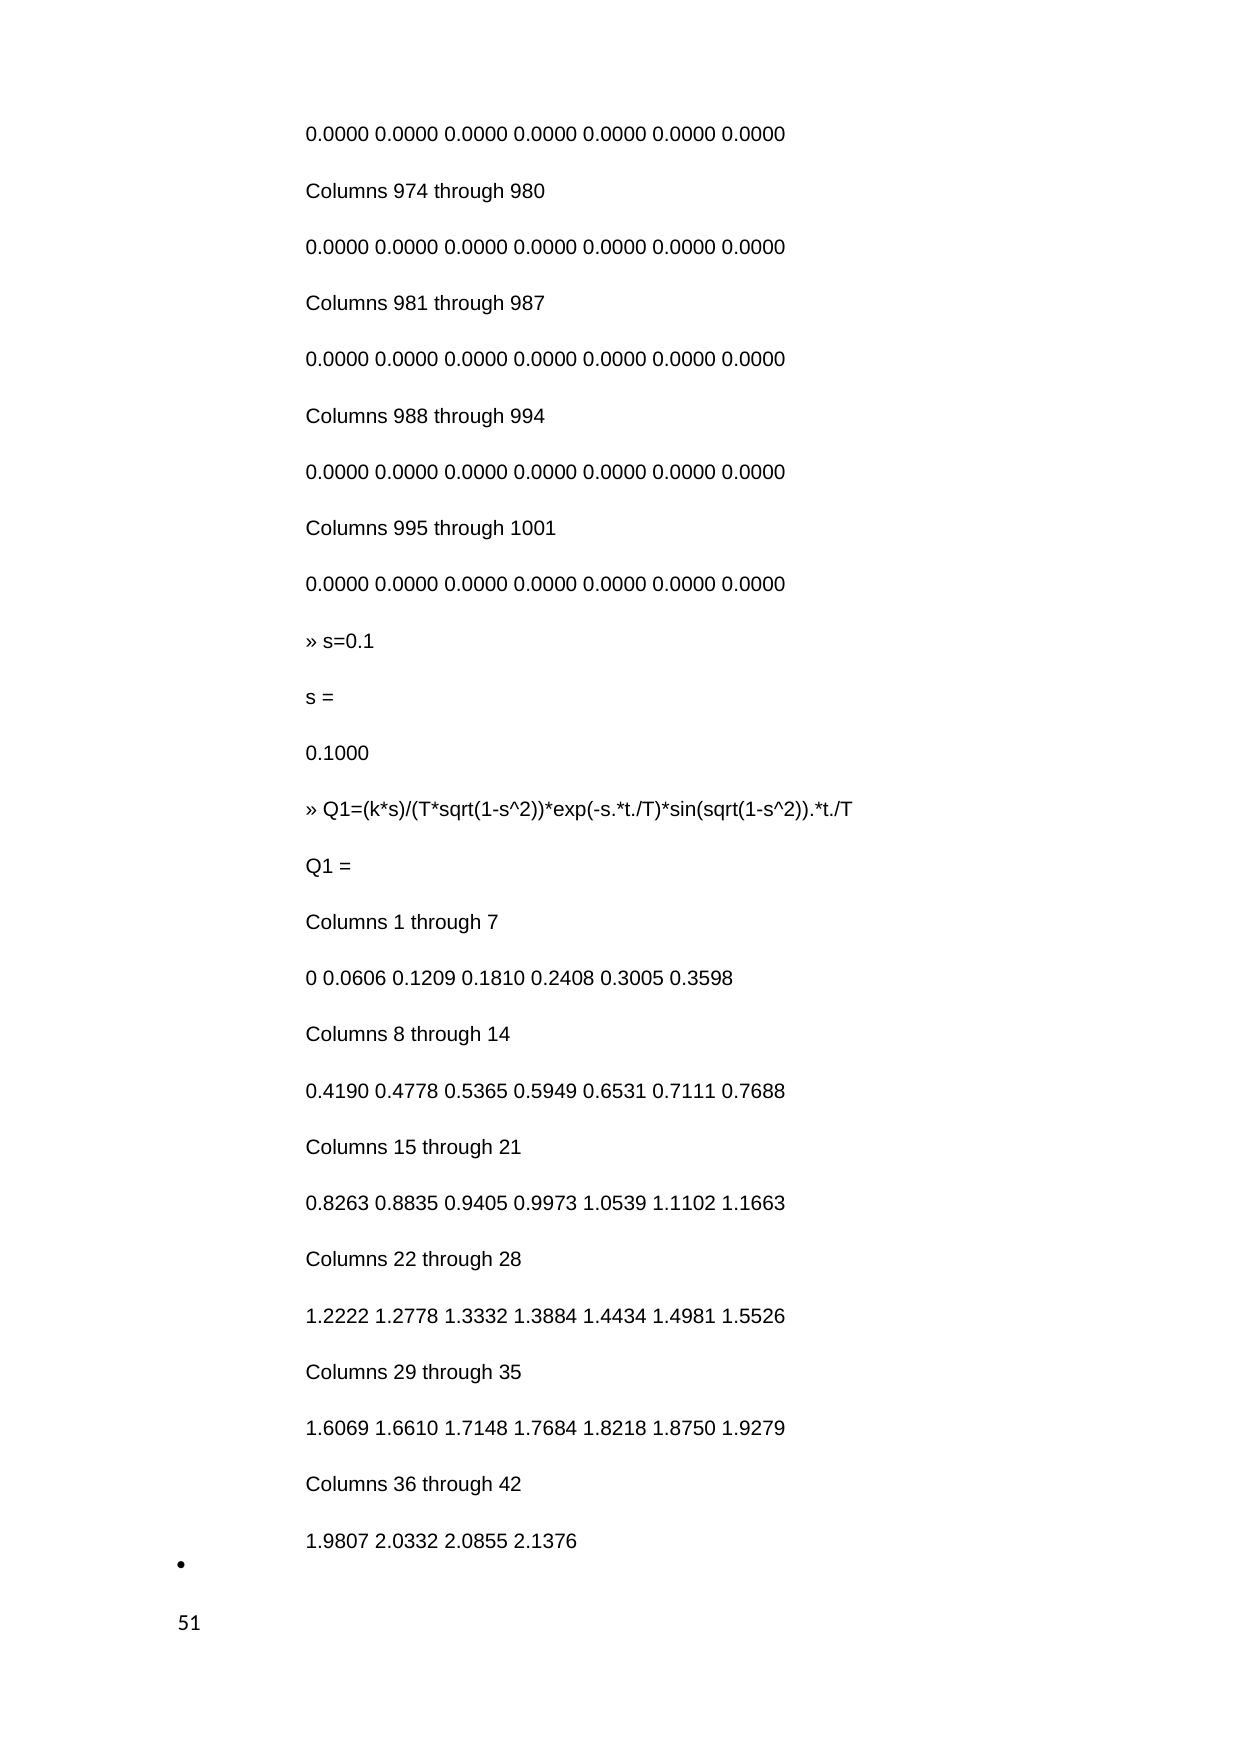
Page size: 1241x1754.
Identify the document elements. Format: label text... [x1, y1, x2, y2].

text 0.0000 0.0000 0.0000 0.0000 0.0000 0.0000 0.0000 Columns 974 through 980 0.0000 0.0000 0.0000 0.0000 0.0000 0.0000 0.0000 Columns 981 through 987 0.0000 0.0000 0.0000 0.0000 0.0000 0.0000 0.0000 Columns 988 through 994 0.0000 0.0000 0.0000 0.0000 0.0000 0.0000 0.0000 Columns 995 through 1001 0.0000 0.0000 0.0000 0.0000 0.0000 0.0000 0.0000 » s=0.1 s = 0.1000 » Q1=(k*s)/(T*sqrt(1-s^2))*exp(-s.*t./T)*sin(sqrt(1-s^2)).*t./T Q1 = Columns 1 through 7 0 0.0606 0.1209 0.1810 0.2408 0.3005 0.3598 Columns 8 through 14 0.4190 0.4778 0.5365 0.5949 0.6531 0.7111 0.7688 Columns 15 through 21 0.8263 0.8835 0.9405 0.9973 1.0539 1.1102 1.1663 Columns 22 through 28 1.2222 1.2778 1.3332 1.3884 1.4434 1.4981 1.5526 Columns 29 through 35 1.6069 1.6610 1.7148 1.7684 1.8218 1.8750 1.9279 Columns 36 through 42 1.9807 2.0332 2.0855 2.1376 [305, 118, 1069, 1552]
